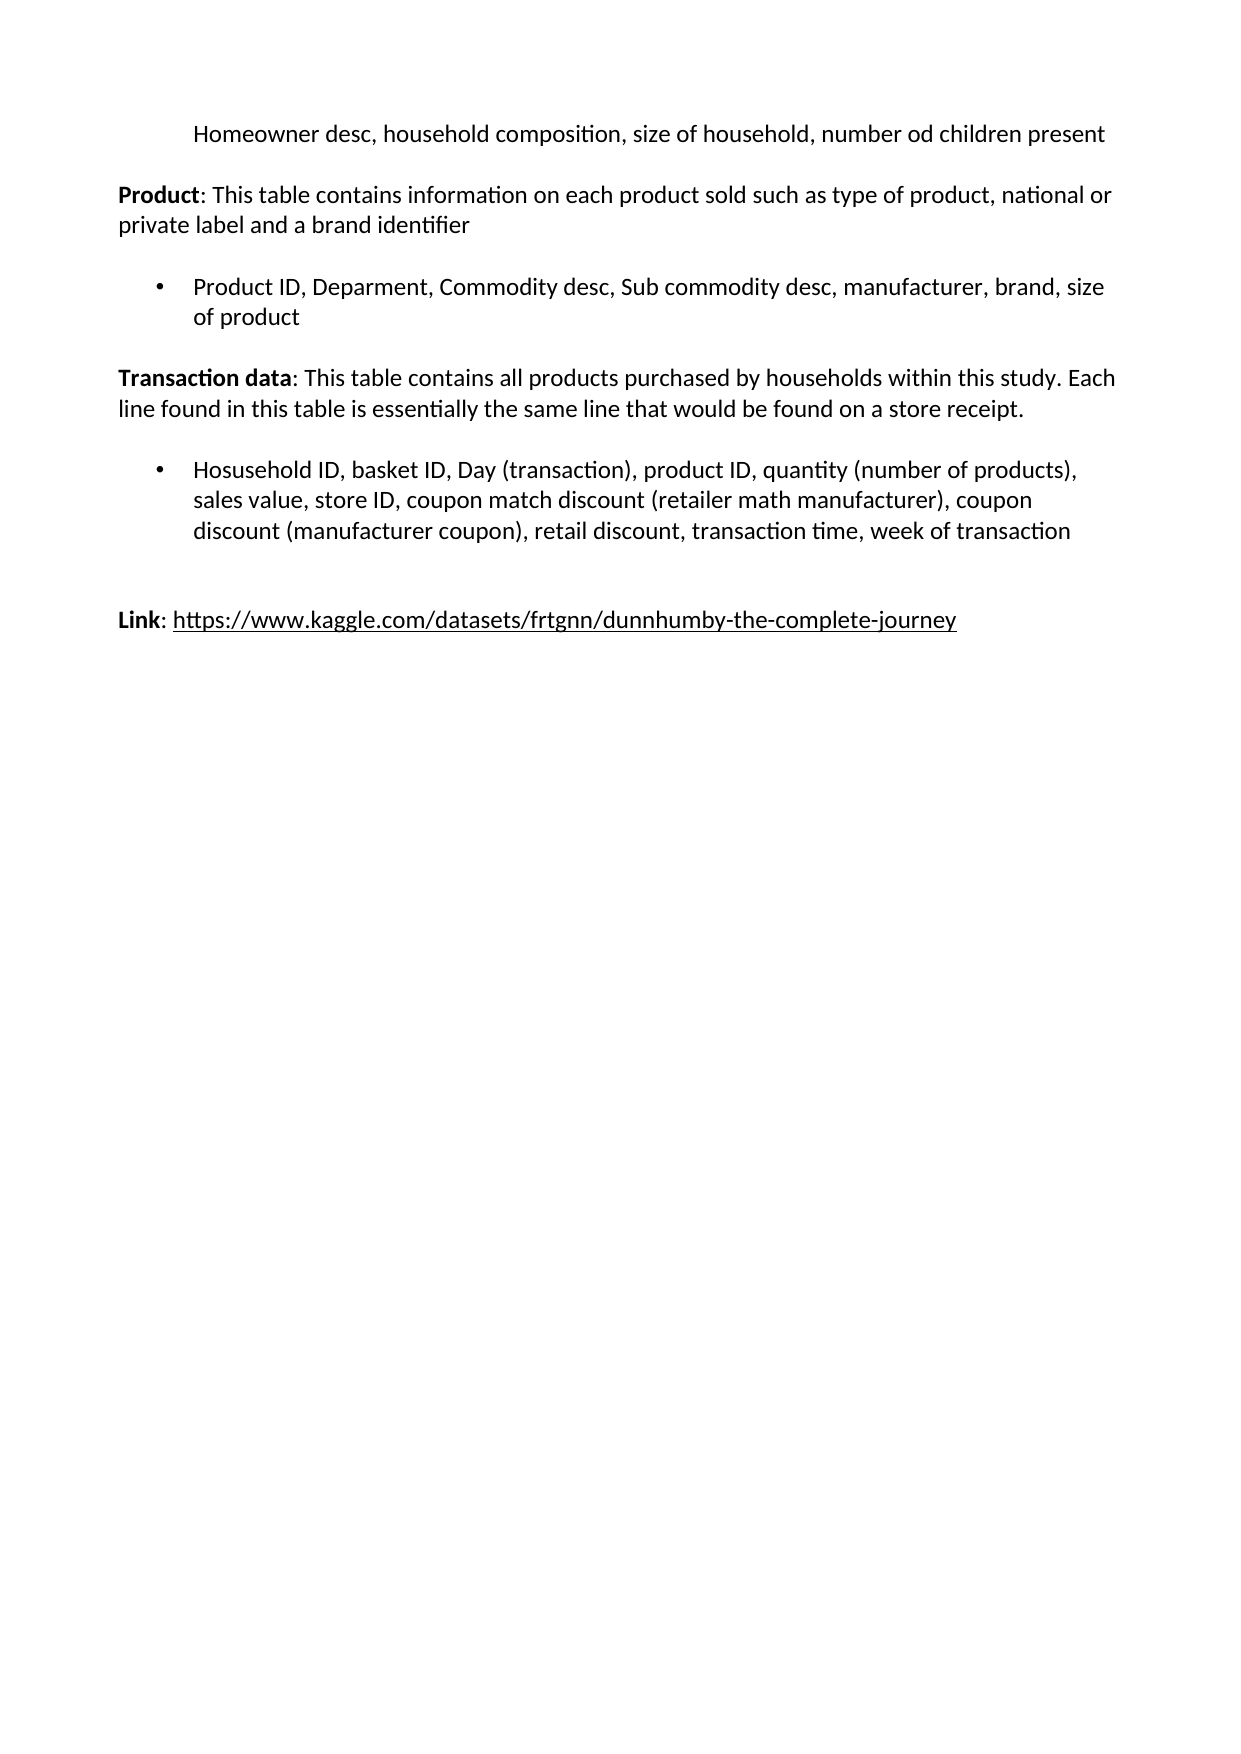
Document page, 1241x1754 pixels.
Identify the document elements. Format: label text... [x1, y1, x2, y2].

text Transaction data: This table contains all products purchased by households within this study. Each line found in this table is essentially the same line that would be found on a store receipt. [118, 362, 1122, 423]
list Hosusehold ID, basket ID, Day (transaction), product ID, quantity (number of products), sales value, store ID, coupon match discount (retailer math manufacturer), coupon discount (manufacturer coupon), retail discount, transaction time, week of transaction [156, 454, 1122, 545]
list Product ID, Deparment, Commodity desc, Sub commodity desc, manufacturer, brand, size of product [156, 271, 1122, 332]
list Homeowner desc, household composition, size of household, number od children present [156, 118, 1122, 149]
text Product: This table contains information on each product sold such as type of product, national or [118, 179, 1122, 210]
text private label and a brand identifier [118, 210, 1122, 240]
text Link: https://www.kaggle.com/datasets/frtgnn/dunnhumby-the-complete-journey [118, 605, 1122, 635]
